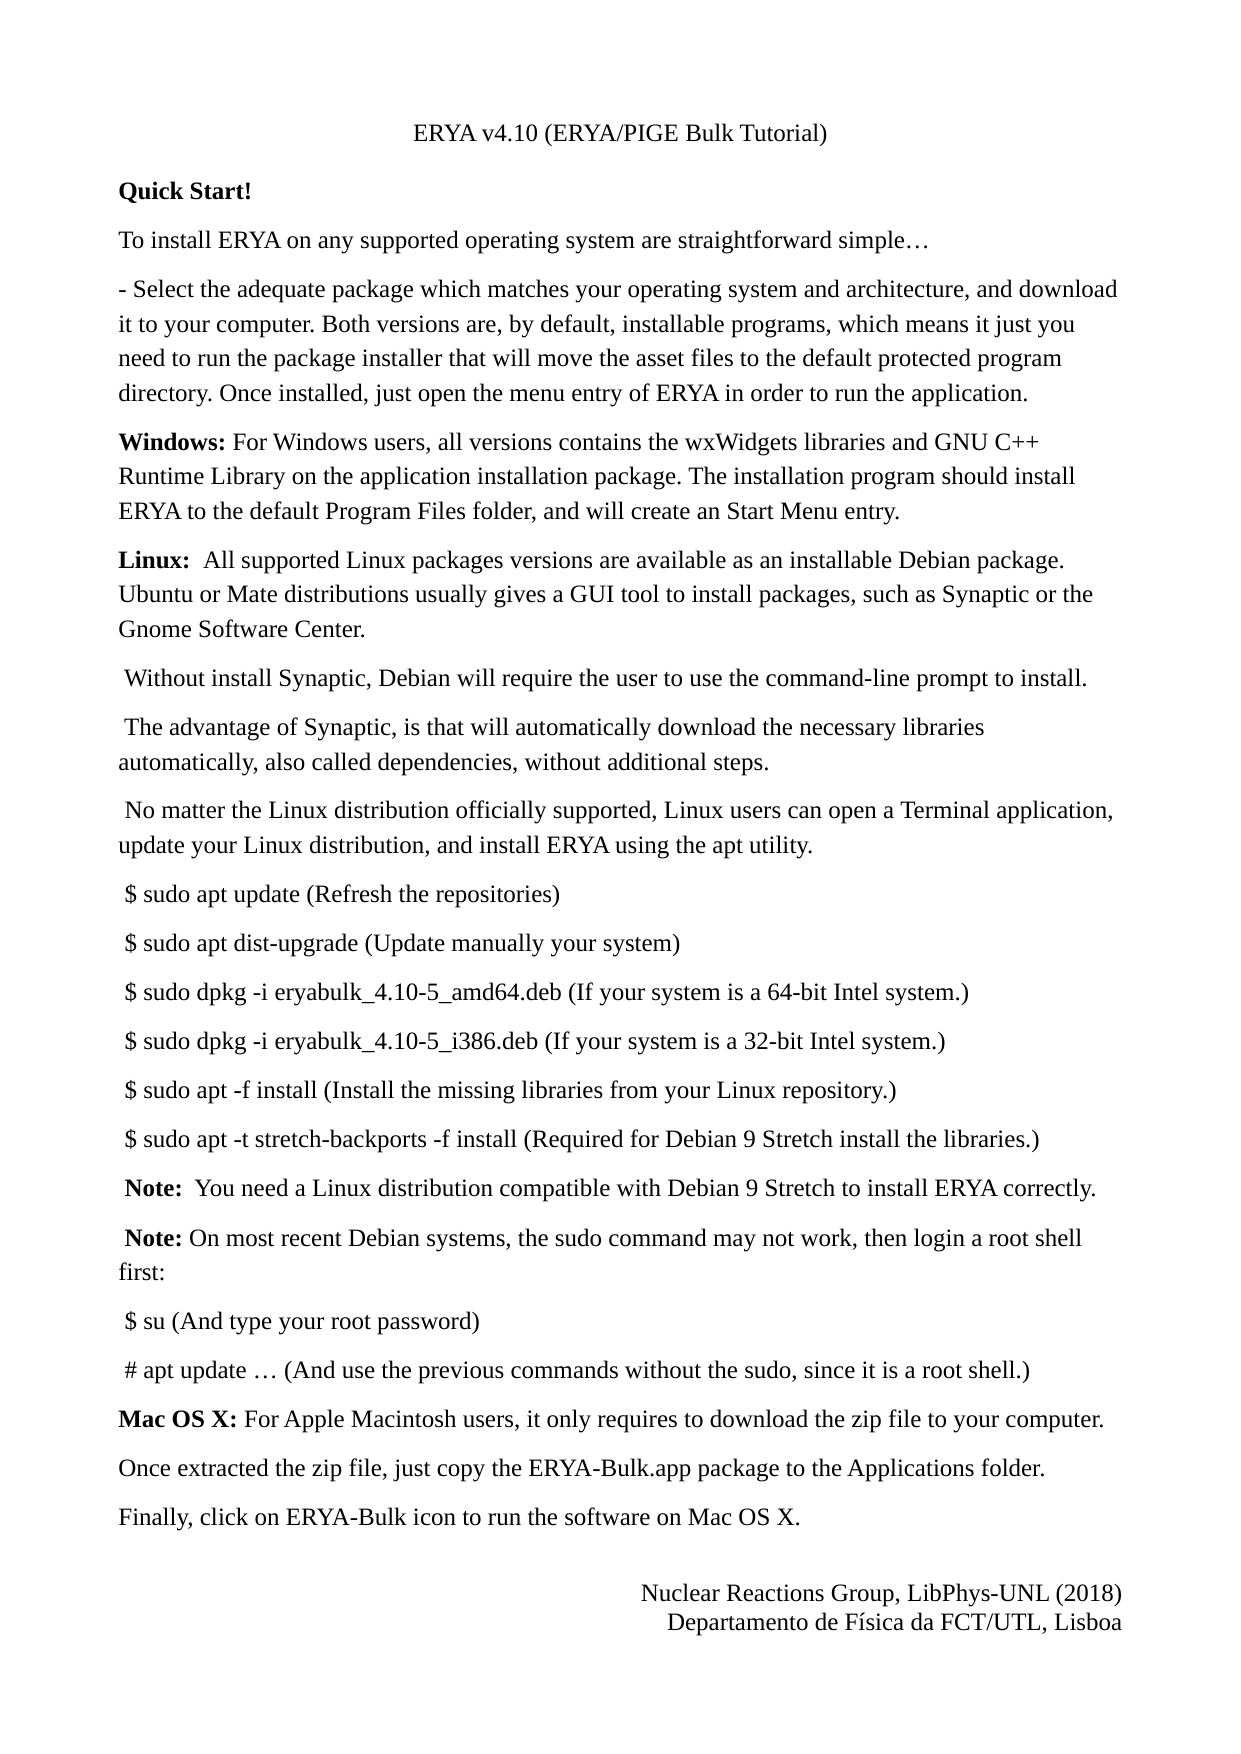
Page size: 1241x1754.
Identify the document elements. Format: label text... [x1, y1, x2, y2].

text Note: You need a Linux distribution compatible with Debian 9 Stretch to install ERYA correctly. [118, 1173, 1122, 1202]
text Mac OS X: For Apple Macintosh users, it only requires to download the zip file to your computer. [118, 1404, 1122, 1433]
text # apt update … (And use the previous commands without the sudo, since it is a root shell.) [118, 1355, 1122, 1384]
text Quick Start! [118, 176, 1122, 205]
text $ sudo dpkg -i eryabulk_4.10-5_i386.deb (If your system is a 32-bit Intel system.) [118, 1026, 1122, 1055]
text - Select the adequate package which matches your operating system and architecture, and download it to your computer. Both versions are, by default, installable programs, which means it just you need to run the package installer that will move the asset files to the default protected program directory. Once installed, just open the menu entry of ERYA in order to run the application. [118, 274, 1122, 407]
text $ sudo apt -t stretch-backports -f install (Required for Debian 9 Stretch install the libraries.) [118, 1124, 1122, 1153]
text $ sudo apt -f install (Install the missing libraries from your Linux repository.) [118, 1075, 1122, 1104]
text Windows: For Windows users, all versions contains the wxWidgets libraries and GNU C++ Runtime Library on the application installation package. The installation program should install ERYA to the default Program Files folder, and will create an Start Menu entry. [118, 427, 1122, 525]
text $ sudo apt dist-upgrade (Update manually your system) [118, 928, 1122, 957]
text $ sudo dpkg -i eryabulk_4.10-5_amd64.deb (If your system is a 64-bit Intel system.) [118, 977, 1122, 1006]
text To install ERYA on any supported operating system are straightforward simple… [118, 225, 1122, 254]
text Without install Synaptic, Debian will require the user to use the command-line prompt to install. [118, 663, 1122, 692]
text Finally, click on ERYA-Bulk icon to run the software on Mac OS X. [118, 1502, 1122, 1531]
text $ sudo apt update (Refresh the repositories) [118, 879, 1122, 908]
text Linux: All supported Linux packages versions are available as an installable Debian package. Ubuntu or Mate distributions usually gives a GUI tool to install packages, such as Synaptic or the Gnome Software Center. [118, 545, 1122, 643]
text No matter the Linux distribution officially supported, Linux users can open a Terminal application, update your Linux distribution, and install ERYA using the apt utility. [118, 796, 1122, 859]
text $ su (And type your root password) [118, 1306, 1122, 1335]
text Once extracted the zip file, just copy the ERYA-Bulk.app package to the Applications folder. [118, 1453, 1122, 1482]
text Note: On most recent Debian systems, the sudo command may not work, then login a root shell first: [118, 1223, 1122, 1286]
text The advantage of Synaptic, is that will automatically download the necessary libraries automatically, also called dependencies, without additional steps. [118, 712, 1122, 775]
